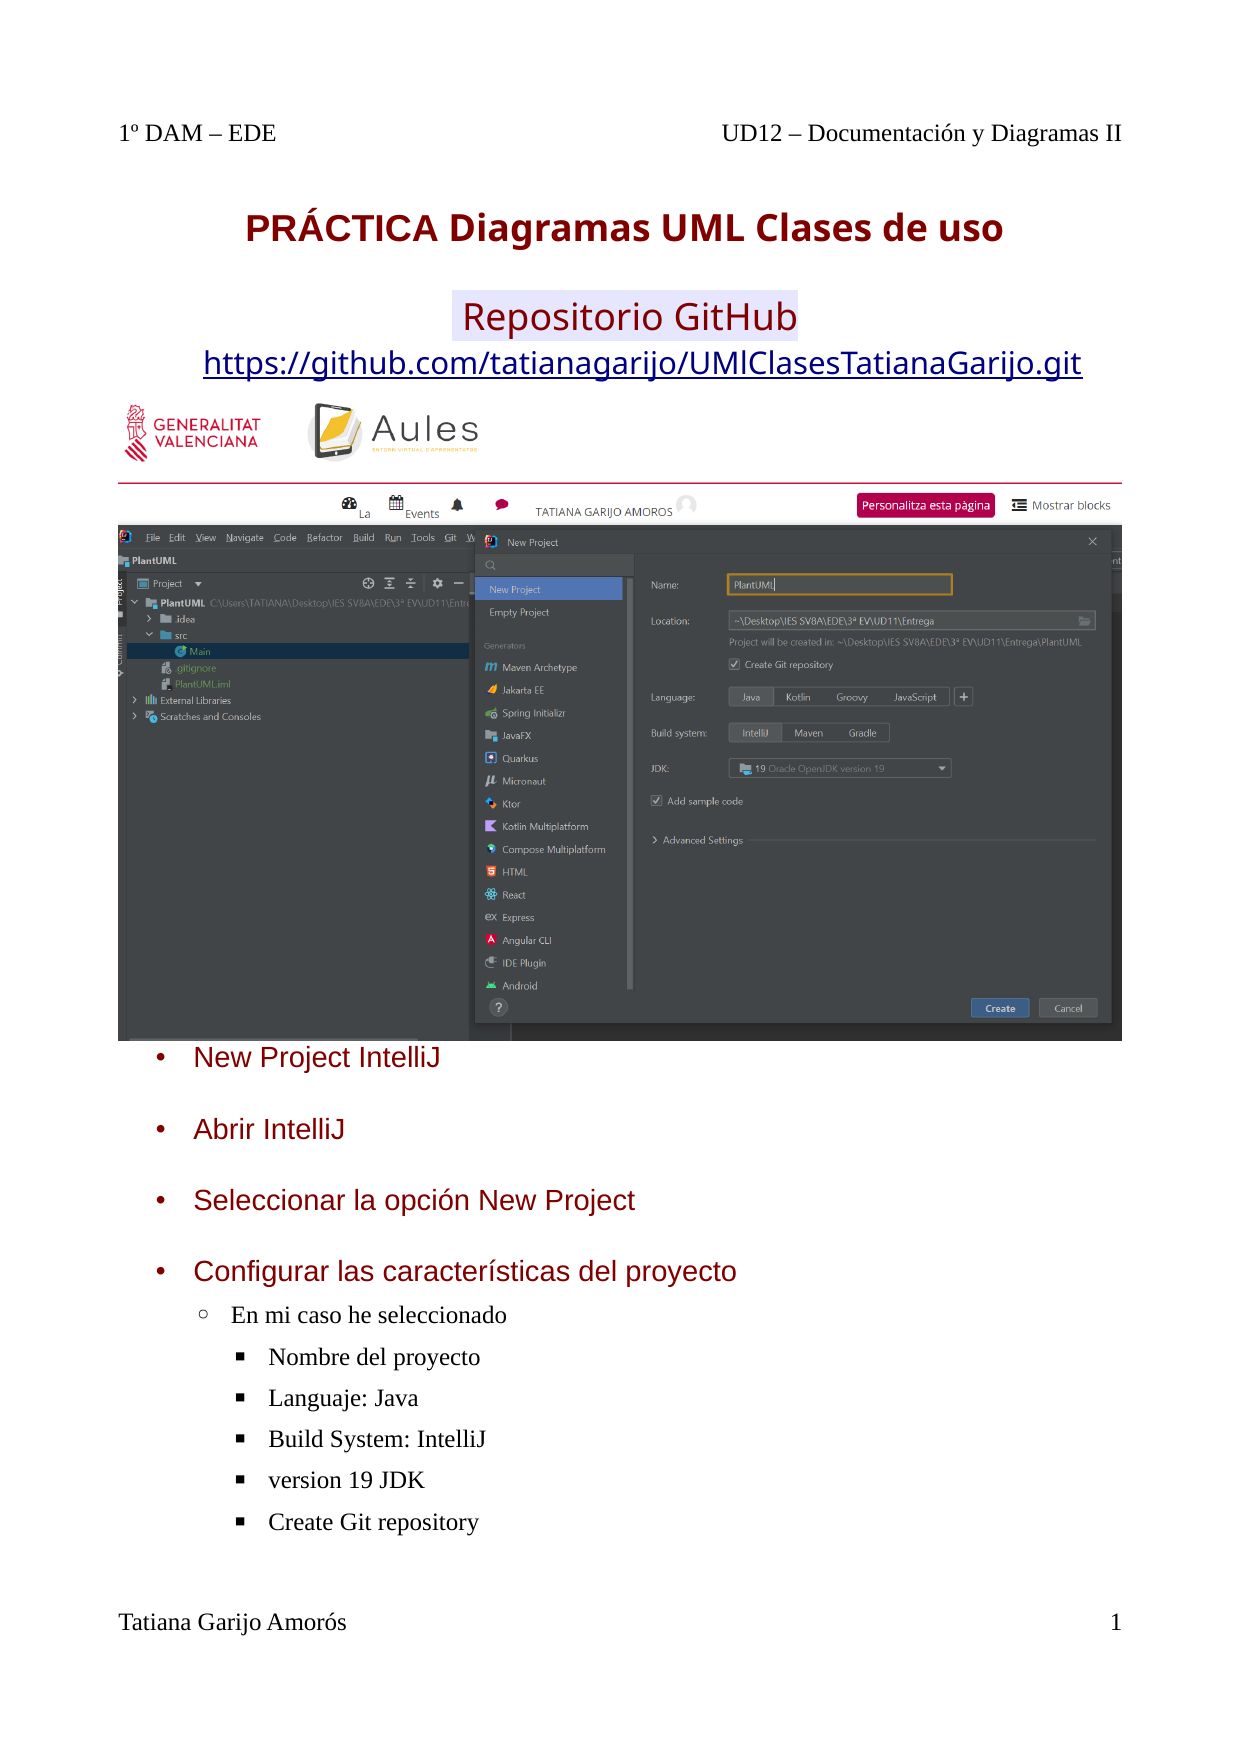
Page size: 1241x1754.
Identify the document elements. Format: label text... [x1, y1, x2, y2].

subtitle Create Git repository [231, 1507, 1122, 1536]
list Build System: IntelliJ [231, 1424, 1122, 1453]
subtitle Repositorio GitHub https://github.com/tatianagarijo/UMlClasesTatianaGarijo.git [118, 290, 1122, 383]
subtitle PRÁCTICA Diagramas UML Clases de uso [118, 201, 1122, 252]
subtitle Seleccionar la opción New Project [156, 1183, 1122, 1217]
picture [118, 396, 1122, 1041]
list Languaje: Java [231, 1383, 1122, 1412]
list En mi caso he seleccionado [193, 1301, 1122, 1329]
subtitle Abrir IntelliJ [156, 1112, 1122, 1146]
subtitle New Project IntelliJ [156, 1041, 1122, 1074]
subtitle Configurar las características del proyecto [156, 1254, 1122, 1288]
list version 19 JDK [231, 1466, 1122, 1494]
list Nombre del proyecto [231, 1342, 1122, 1371]
